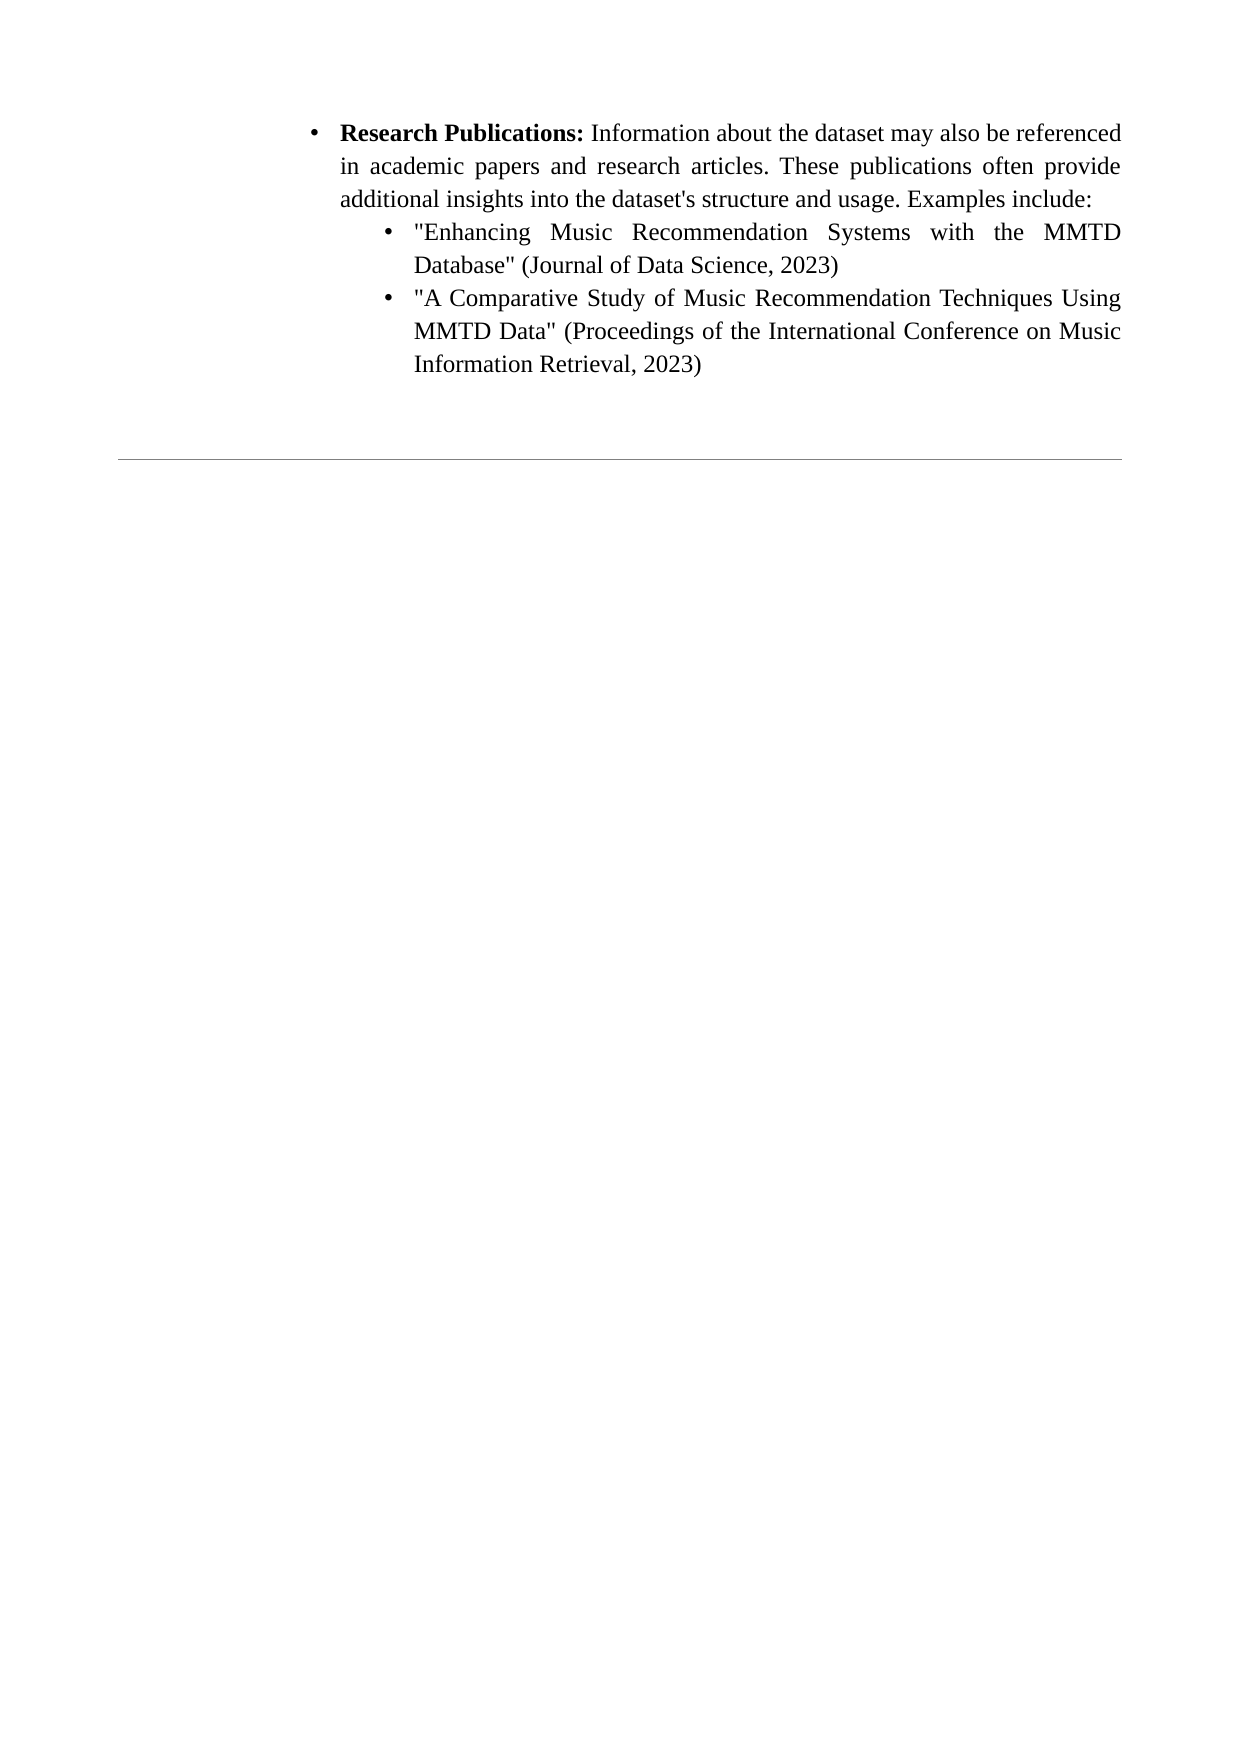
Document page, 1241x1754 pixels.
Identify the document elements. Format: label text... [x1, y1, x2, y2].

list "Enhancing Music Recommendation Systems with the MMTD Database" (Journal of Data Science, 2023) [384, 217, 1122, 279]
list "A Comparative Study of Music Recommendation Techniques Using MMTD Data" (Proceedings of the International Conference on Music Information Retrieval, 2023) [384, 283, 1122, 378]
list Research Publications: Information about the dataset may also be referenced in academic papers and research articles. These publications often provide additional insights into the dataset's structure and usage. Examples include: [310, 118, 1122, 213]
